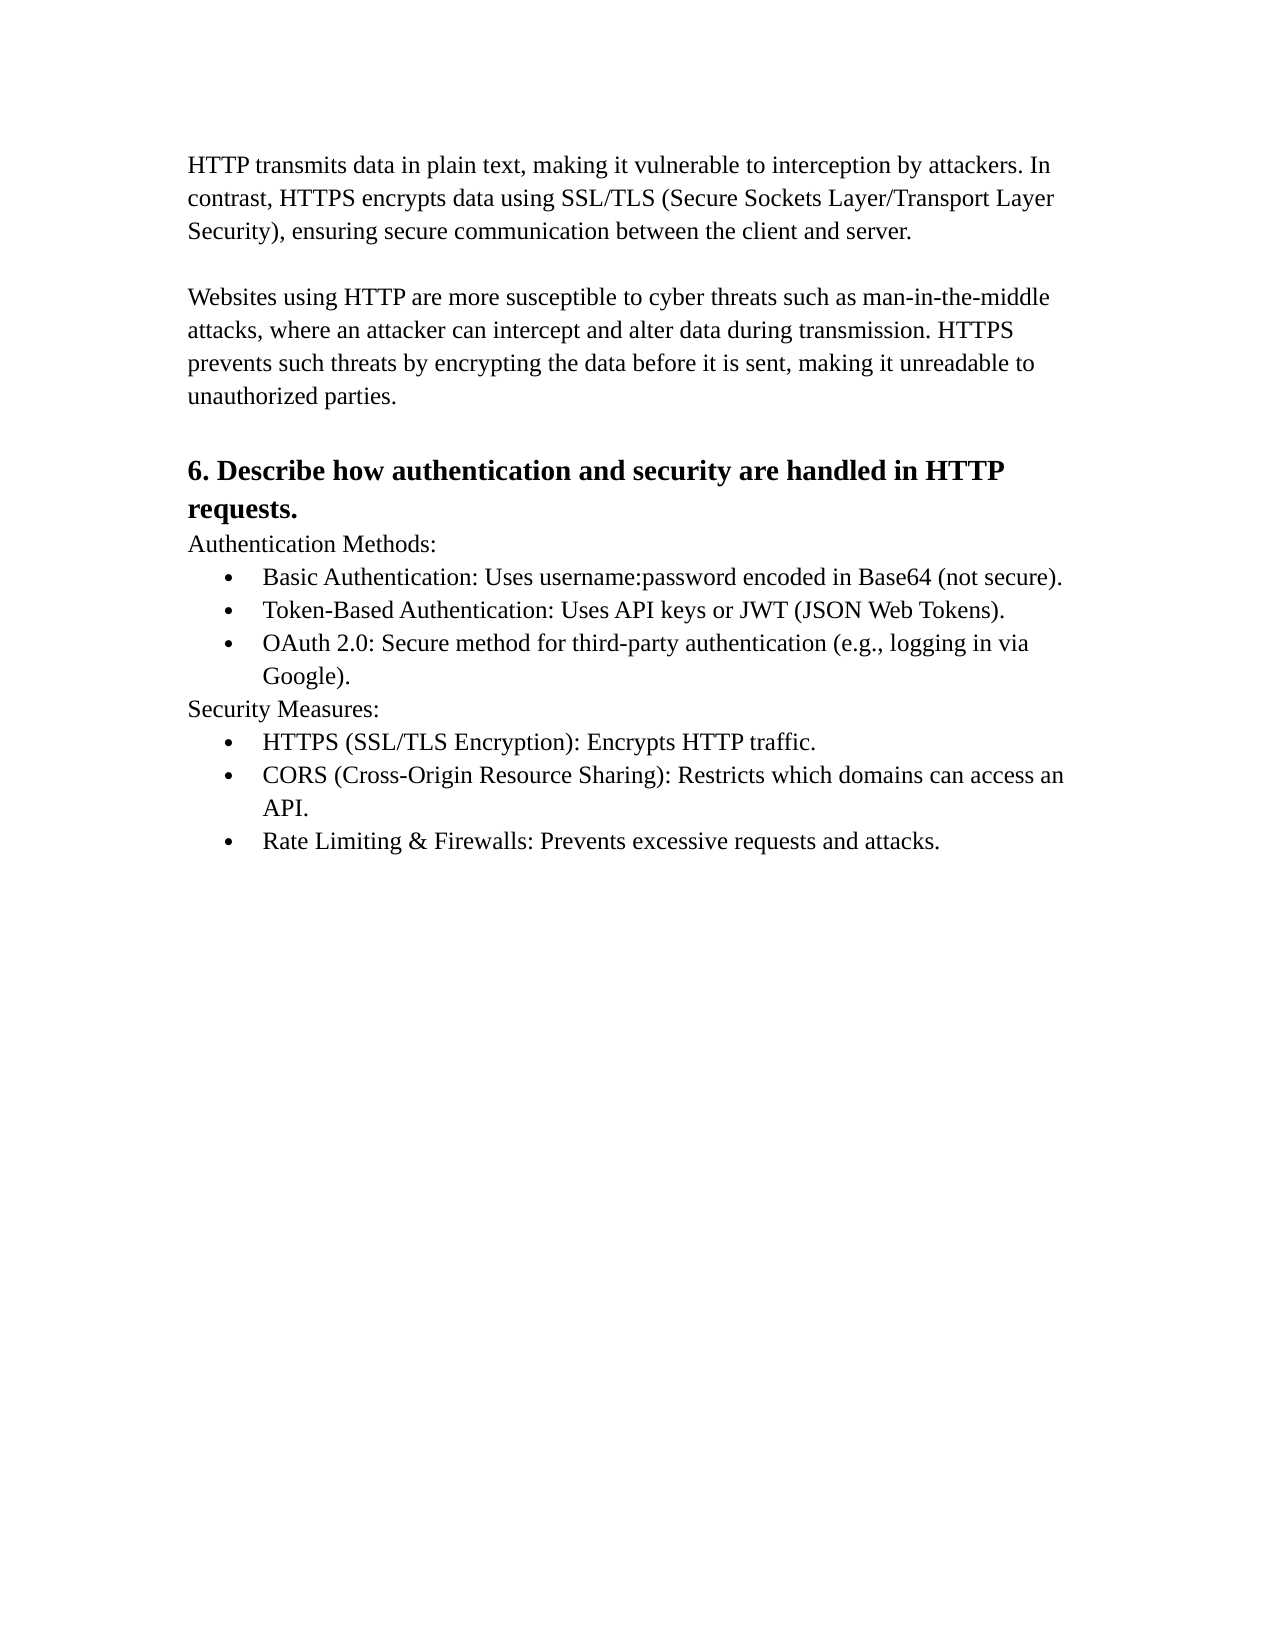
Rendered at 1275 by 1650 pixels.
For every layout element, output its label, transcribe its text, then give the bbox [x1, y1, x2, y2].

list Basic Authentication: Uses username:password encoded in Base64 (not secure). [225, 562, 1087, 591]
list HTTPS (SSL/TLS Encryption): Encrypts HTTP traffic. [225, 727, 1087, 756]
text HTTP transmits data in plain text, making it vulnerable to interception by attackers. In contrast, HTTPS encrypts data using SSL/TLS (Secure Sockets Layer/Transport Layer Security), ensuring secure communication between the client and server. [187, 150, 1087, 245]
list Token-Based Authentication: Uses API keys or JWT (JSON Web Tokens). [225, 595, 1087, 624]
text Security Measures: [187, 694, 1087, 723]
list Rate Limiting & Firewalls: Prevents excessive requests and attacks. [225, 826, 1087, 855]
text Websites using HTTP are more susceptible to cyber threats such as man-in-the-middle attacks, where an attacker can intercept and alter data during transmission. HTTPS prevents such threats by encrypting the data before it is sent, making it unreadable to unauthorized parties. [187, 282, 1087, 410]
list CORS (Cross-Origin Resource Sharing): Restricts which domains can access an API. [225, 760, 1087, 822]
list OAuth 2.0: Secure method for third-party authentication (e.g., logging in via Google). [225, 628, 1087, 690]
text 6. Describe how authentication and security are handled in HTTP requests. Authentication Methods: [187, 414, 1087, 558]
